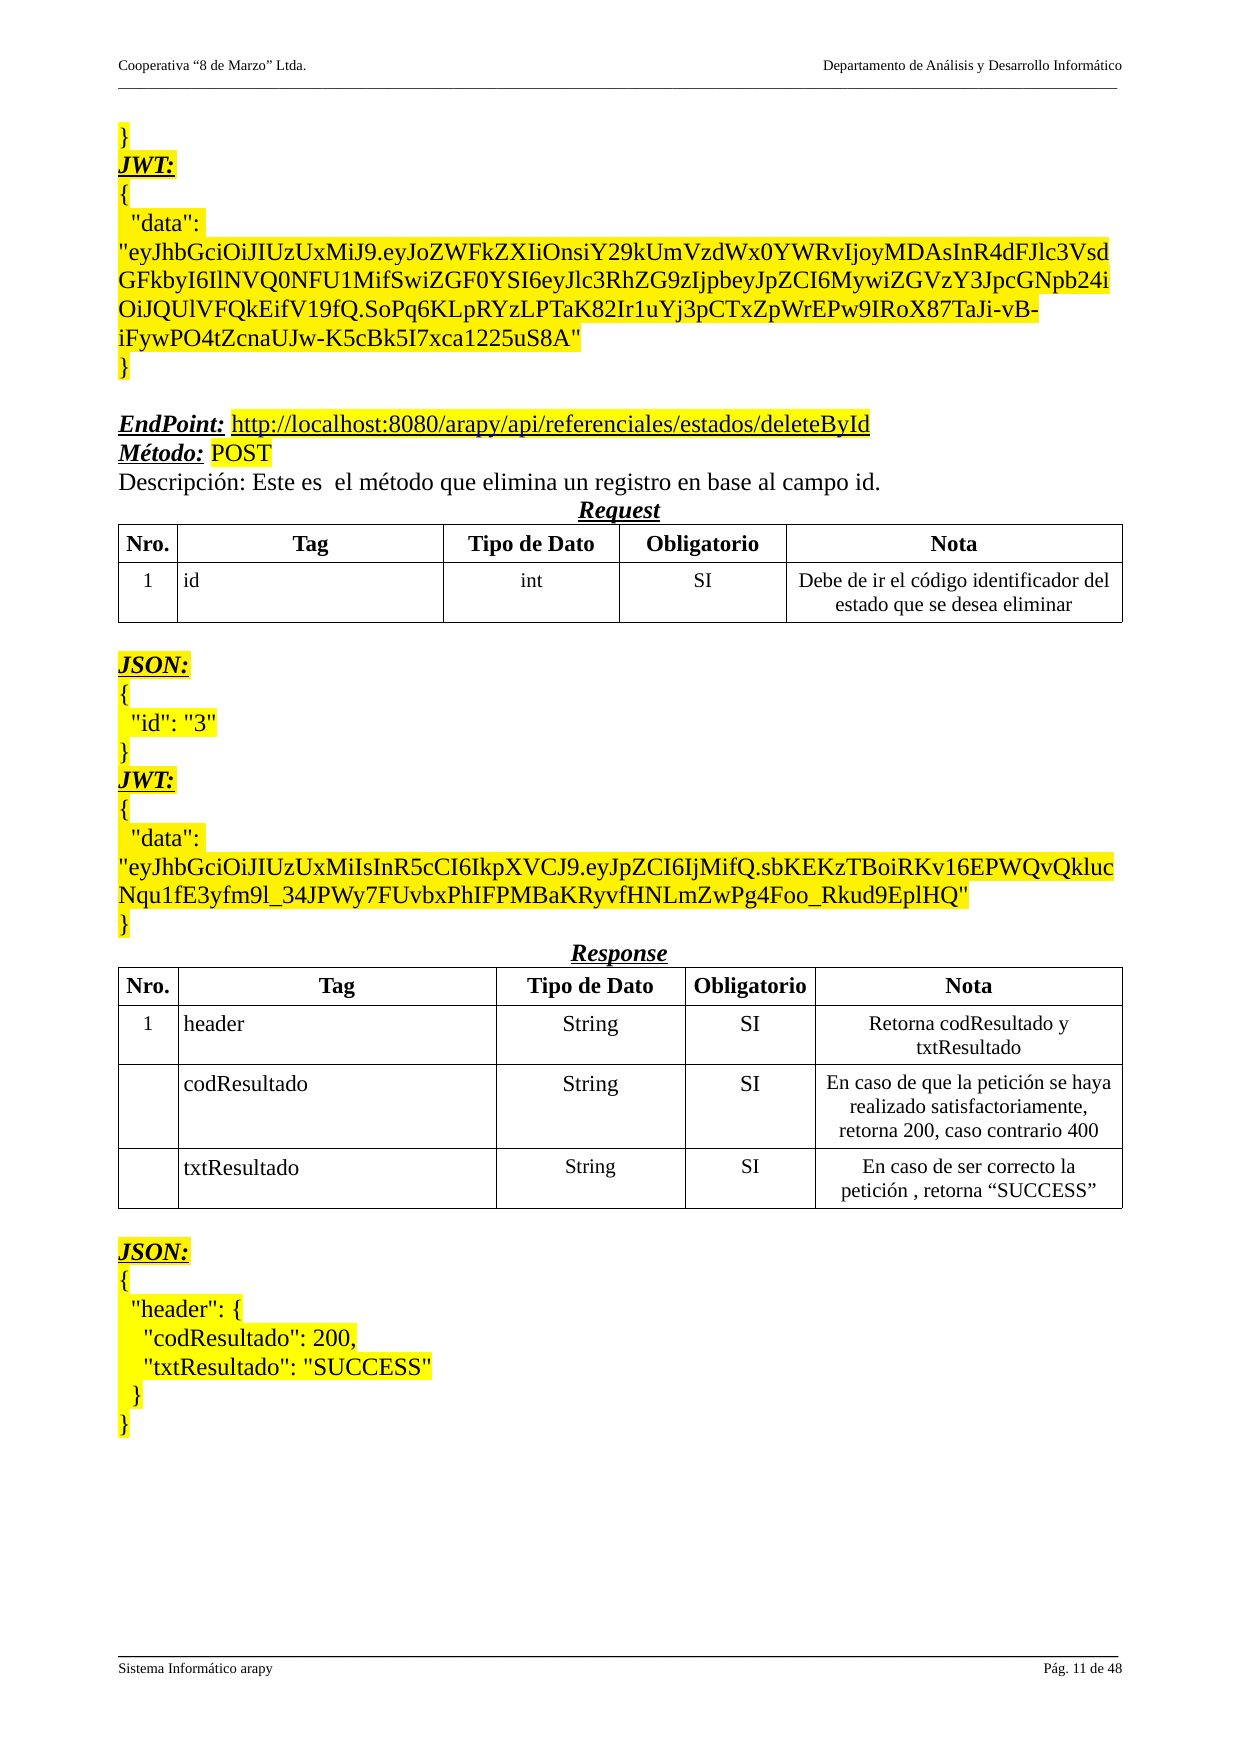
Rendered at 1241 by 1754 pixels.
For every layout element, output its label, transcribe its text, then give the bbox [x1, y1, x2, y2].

table_cell String [497, 1006, 685, 1064]
text Descripción: Este es el método que elimina un registro en base al campo id. [118, 467, 1122, 495]
text "data": "eyJhbGciOiJIUzUxMiJ9.eyJoZWFkZXIiOnsiY29kUmVzdWx0YWRvIjoyMDAsInR4dFJlc3VsdGFkbyI6IlNVQ0NFU1MifSwiZGF0YSI6eyJlc3RhZG9zIjpbeyJpZCI6MywiZGVzY3JpcGNpb24iOiJQUlVFQkEifV19fQ.SoPq6KLpRYzLPTaK82Ir1uYj3pCTxZpWrEPw9IRoX87TaJi-vB-iFywPO4tZcnaUJw-K5cBk5I7xca1225uS8A" [118, 208, 1122, 352]
text EndPoint: http://localhost:8080/arapy/api/referenciales/estados/deleteById [118, 409, 1122, 438]
table_header Tipo de Dato [444, 525, 619, 562]
text { [118, 179, 1122, 208]
table_cell [119, 1065, 178, 1148]
table_header Nro. [119, 968, 178, 1005]
table_header Tag [178, 525, 443, 562]
table_cell header [179, 1006, 496, 1064]
table_header Nota [787, 525, 1122, 562]
table_header Tag [179, 968, 496, 1005]
table_header Obligatorio [620, 525, 786, 562]
text } [118, 737, 1122, 766]
text } [118, 909, 1122, 938]
table_header Nro. [119, 525, 177, 562]
text { [118, 1265, 1122, 1294]
table_cell 1 [119, 1006, 178, 1064]
text JWT: [118, 150, 1122, 179]
table_cell SI [686, 1149, 815, 1208]
table_cell En caso de ser correcto la petición , retorna “SUCCESS” [816, 1149, 1122, 1208]
table_cell id [178, 563, 443, 622]
table_header Tipo de Dato [497, 968, 685, 1005]
text "data": "eyJhbGciOiJIUzUxMiIsInR5cCI6IkpXVCJ9.eyJpZCI6IjMifQ.sbKEKzTBoiRKv16EPWQvQklucNqu1fE3yfm9l_34JPWy7FUvbxPhIFPMBaKRyvfHNLmZwPg4Foo_Rkud9EplHQ" [118, 823, 1122, 909]
table_cell [119, 1149, 178, 1208]
text Request [118, 495, 1122, 524]
text "header": { [118, 1294, 1122, 1323]
table_cell txtResultado [179, 1149, 496, 1208]
table_header Obligatorio [686, 968, 815, 1005]
table_header Nota [816, 968, 1122, 1005]
text "txtResultado": "SUCCESS" [118, 1352, 1122, 1380]
text JSON: [118, 1237, 1122, 1265]
text { [118, 794, 1122, 823]
table_cell En caso de que la petición se haya realizado satisfactoriamente, retorna 200, caso contrario 400 [816, 1065, 1122, 1148]
table_cell String [497, 1149, 685, 1208]
table_cell Retorna codResultado y txtResultado [816, 1006, 1122, 1064]
text } [118, 122, 1122, 150]
table_cell String [497, 1065, 685, 1148]
text } [118, 352, 1122, 380]
text } [118, 1409, 1122, 1438]
text JSON: [118, 651, 1122, 679]
table_cell Debe de ir el código identificador del estado que se desea eliminar [787, 563, 1122, 622]
table_cell codResultado [179, 1065, 496, 1148]
table_cell SI [620, 563, 786, 622]
table_cell SI [686, 1065, 815, 1148]
text } [118, 1380, 1122, 1409]
table_cell int [444, 563, 619, 622]
text Response [118, 938, 1122, 967]
table_cell 1 [119, 563, 177, 622]
text "codResultado": 200, [118, 1323, 1122, 1352]
text JWT: [118, 766, 1122, 794]
text "id": "3" [118, 708, 1122, 737]
text Método: POST [118, 438, 1122, 467]
table_cell SI [686, 1006, 815, 1064]
text { [118, 679, 1122, 708]
